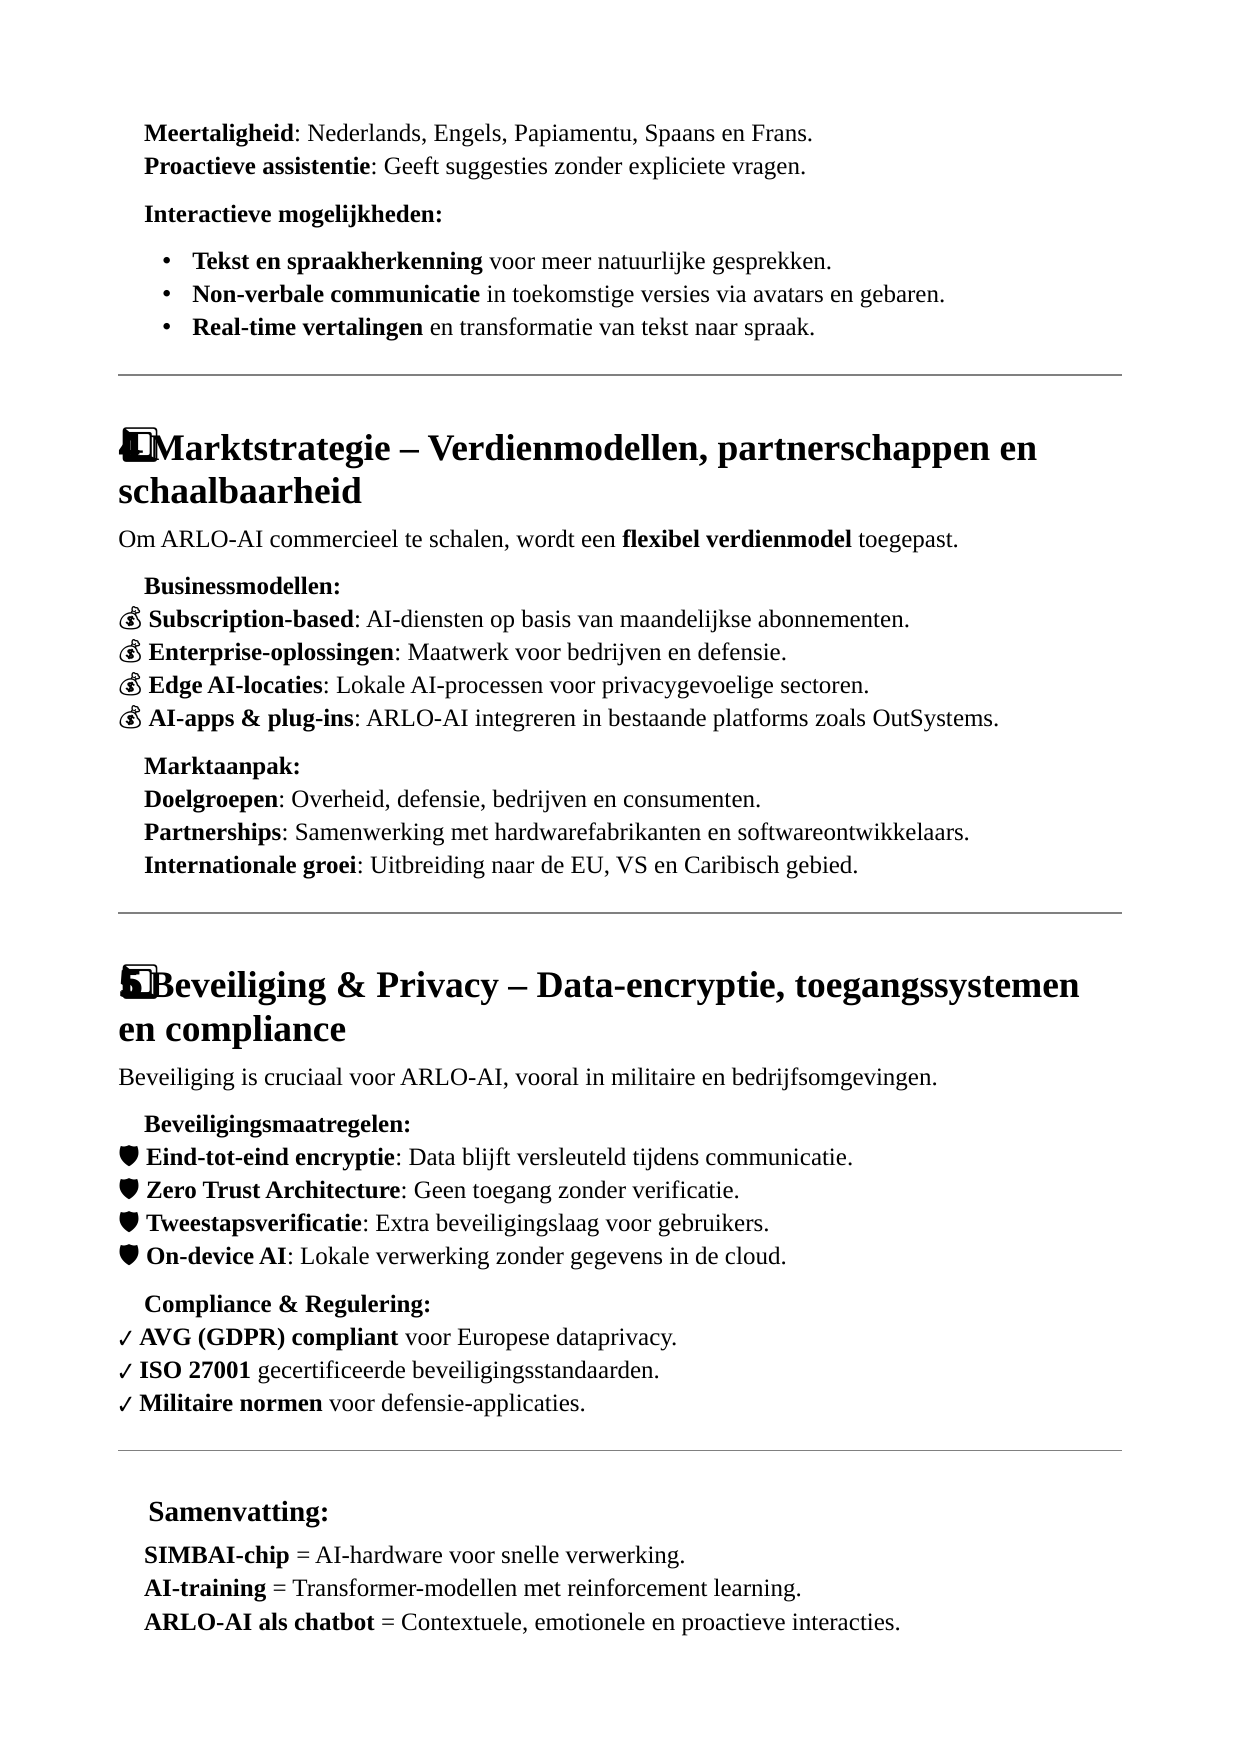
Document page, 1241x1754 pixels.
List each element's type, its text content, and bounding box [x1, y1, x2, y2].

subtitle 4️⃣ Marktstrategie – Verdienmodellen, partnerschappen en schaalbaarheid [118, 425, 1122, 511]
list Real-time vertalingen en transformatie van tekst naar spraak. [162, 312, 1122, 341]
text 🔹 Beveiligingsmaatregelen: 🛡 Eind-tot-eind encryptie: Data blijft versleuteld tijdens communicatie. 🛡 Zero Trust Architecture: Geen toegang zonder verificatie. 🛡 Tweestapsverificatie: Extra beveiligingslaag voor gebruikers. 🛡 On-device AI: Lokale verwerking zonder gegevens in de cloud. [118, 1109, 1122, 1270]
text 🔹 Marktaanpak: 📌 Doelgroepen: Overheid, defensie, bedrijven en consumenten. 📌 Partnerships: Samenwerking met hardwarefabrikanten en softwareontwikkelaars. 📌 Internationale groei: Uitbreiding naar de EU, VS en Caribisch gebied. [118, 751, 1122, 879]
text Beveiliging is cruciaal voor ARLO-AI, vooral in militaire en bedrijfsomgevingen. [118, 1062, 1122, 1090]
subtitle 5️⃣ Beveiliging & Privacy – Data-encryptie, toegangssystemen en compliance [118, 963, 1122, 1049]
text ✅ SIMBAI-chip = AI-hardware voor snelle verwerking. ✅ AI-training = Transformer-modellen met reinforcement learning. ✅ ARLO-AI als chatbot = Contextuele, emotionele en proactieve interacties. [118, 1541, 1122, 1635]
subtitle 🚀 Samenvatting: [118, 1494, 1122, 1528]
list Tekst en spraakherkenning voor meer natuurlijke gesprekken. [162, 246, 1122, 275]
text 🔹 Compliance & Regulering: ✔ AVG (GDPR) compliant voor Europese dataprivacy. ✔ ISO 27001 gecertificeerde beveiligingsstandaarden. ✔ Militaire normen voor defensie-applicaties. [118, 1289, 1122, 1417]
list Non-verbale communicatie in toekomstige versies via avatars en gebaren. [162, 279, 1122, 308]
text 🔹 Businessmodellen: 💰 Subscription-based: AI-diensten op basis van maandelijkse abonnementen. 💰 Enterprise-oplossingen: Maatwerk voor bedrijven en defensie. 💰 Edge AI-locaties: Lokale AI-processen voor privacygevoelige sectoren. 💰 AI-apps & plug-ins: ARLO-AI integreren in bestaande platforms zoals OutSystems. [118, 571, 1122, 732]
text Om ARLO-AI commercieel te schalen, wordt een flexibel verdienmodel toegepast. [118, 524, 1122, 553]
text ✅ Meertaligheid: Nederlands, Engels, Papiamentu, Spaans en Frans. ✅ Proactieve assistentie: Geeft suggesties zonder expliciete vragen. [118, 118, 1122, 180]
text 🔹 Interactieve mogelijkheden: [118, 199, 1122, 227]
